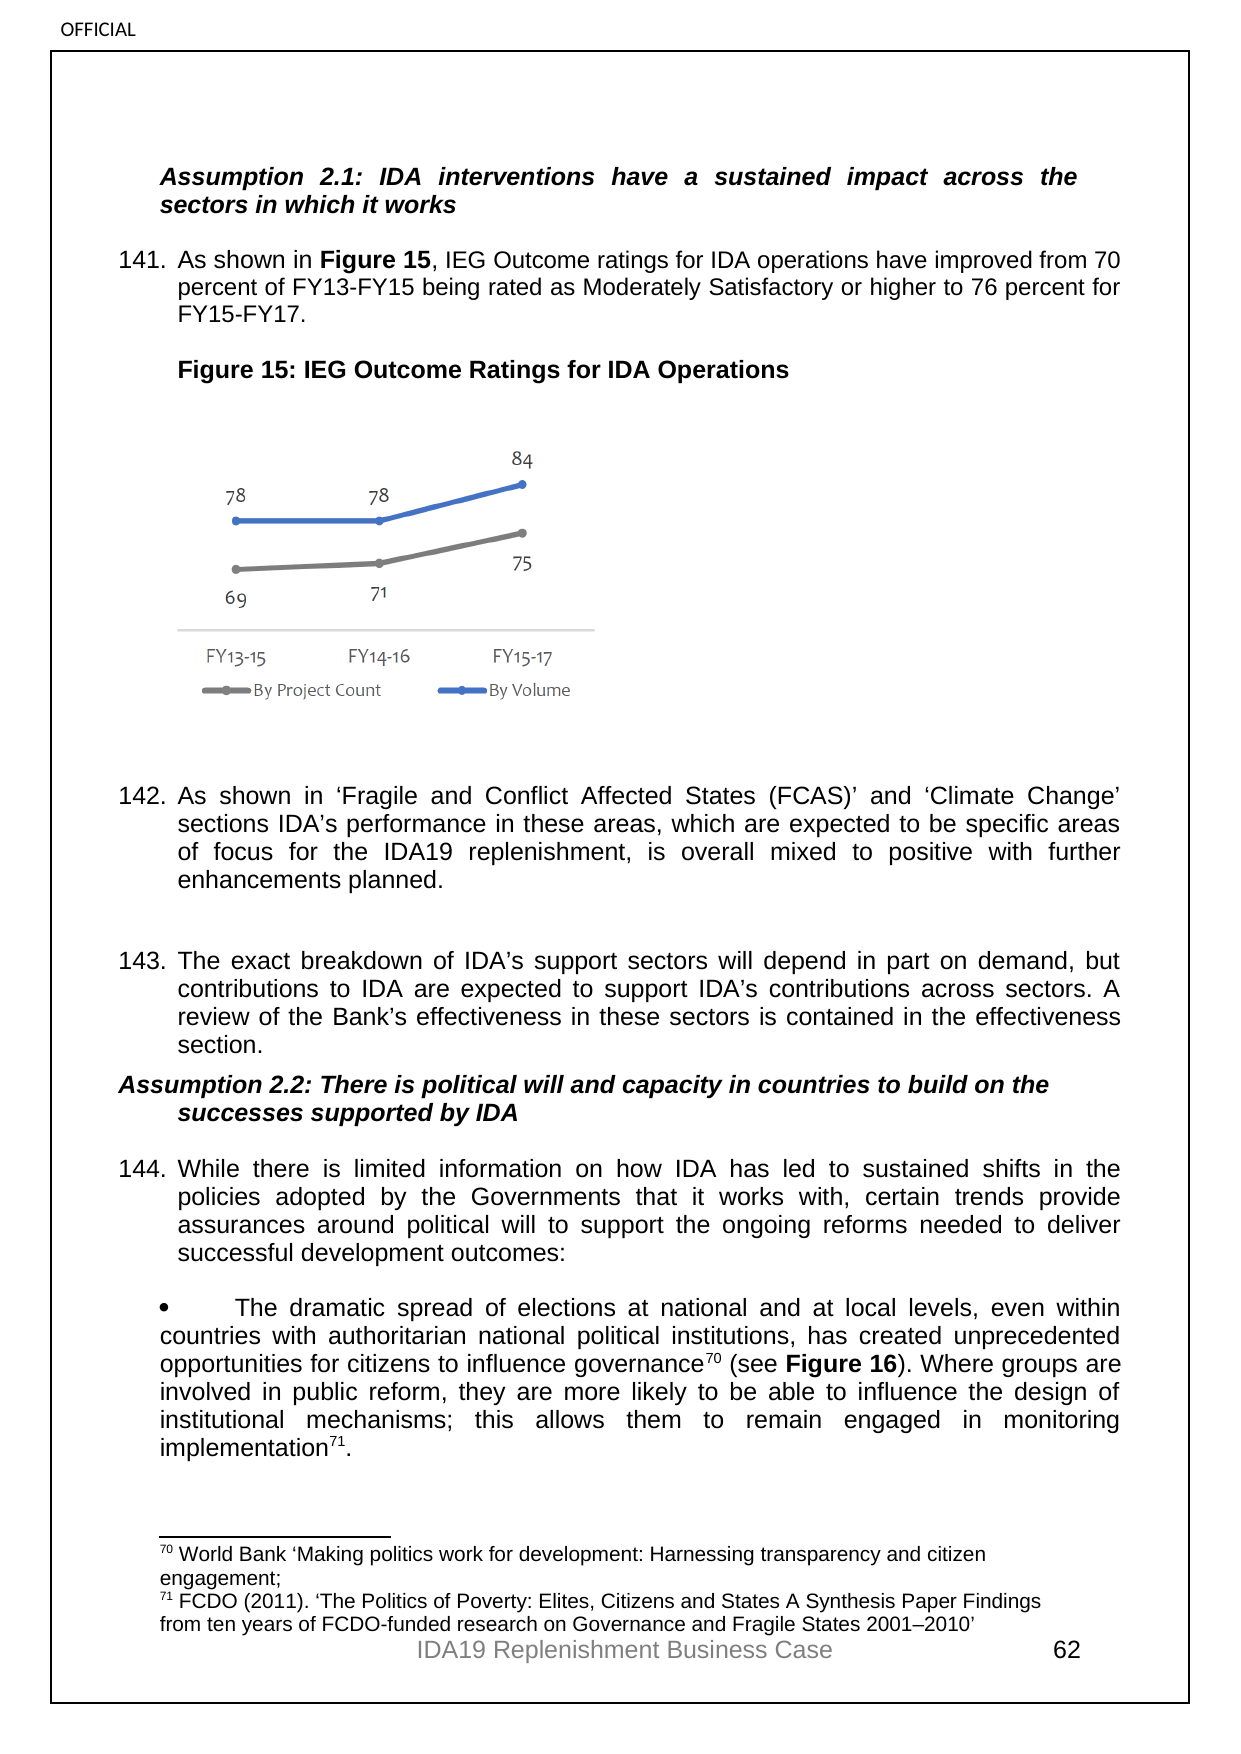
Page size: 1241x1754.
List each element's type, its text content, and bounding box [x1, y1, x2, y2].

list As shown in ‘Fragile and Conflict Affected States (FCAS)’ and ‘Climate Change’ sections IDA’s performance in these areas, which are expected to be specific areas of focus for the IDA19 replenishment, is overall mixed to positive with further enhancements planned. [118, 782, 1122, 894]
list FCDO (2011). ‘The Politics of Poverty: Elites, Citizens and States A Synthesis Paper Findings from ten years of FCDO-funded research on Governance and Fragile States 2001–2010’ [159, 1589, 1081, 1636]
list The dramatic spread of elections at national and at local levels, even within countries with authoritarian national political institutions, has created unprecedented opportunities for citizens to influence governance (see Figure 16). Where groups are involved in public reform, they are more likely to be able to influence the design of institutional mechanisms; this allows them to remain engaged in monitoring implementation. [159, 1294, 1122, 1462]
picture [177, 432, 343, 713]
text Assumption 2.1: IDA interventions have a sustained impact across the sectors in which it works [159, 163, 1081, 218]
list While there is limited information on how IDA has led to sustained shifts in the policies adopted by the Governments that it works with, certain trends provide assurances around political will to support the ongoing reforms needed to deliver successful development outcomes: [118, 1154, 1122, 1266]
list As shown in Figure 15, IEG Outcome ratings for IDA operations have improved from 70 percent of FY13-FY15 being rated as Moderately Satisfactory or higher to 76 percent for FY15-FY17. [118, 246, 1122, 328]
text Figure 15: IEG Outcome Ratings for IDA Operations [177, 356, 1122, 383]
list The exact breakdown of IDA’s support sectors will depend in part on demand, but contributions to IDA are expected to support IDA’s contributions across sectors. A review of the Bank’s effectiveness in these sectors is contained in the effectiveness section. [118, 947, 1122, 1058]
list World Bank ‘Making politics work for development: Harnessing transparency and citizen engagement; [159, 1543, 1081, 1589]
text Assumption 2.2: There is political will and capacity in countries to build on the successes supported by IDA [118, 1071, 1122, 1127]
